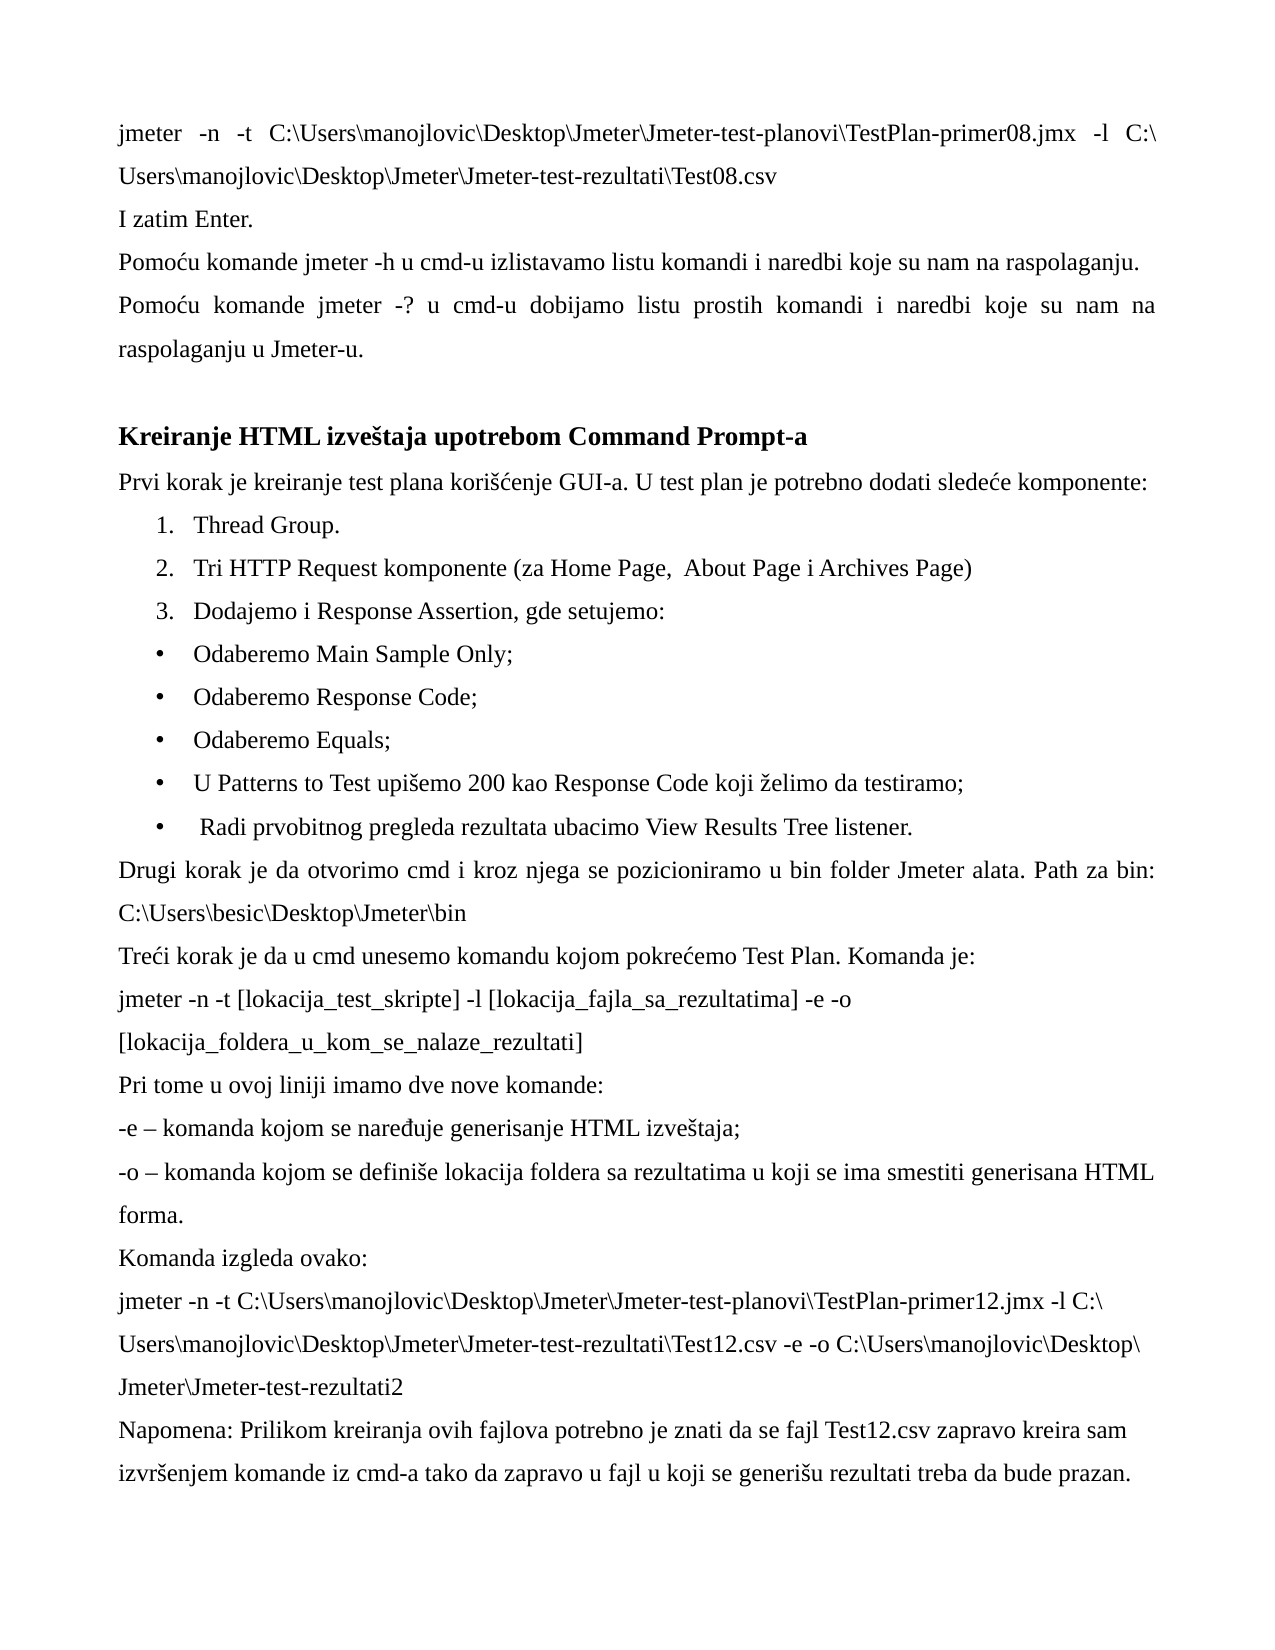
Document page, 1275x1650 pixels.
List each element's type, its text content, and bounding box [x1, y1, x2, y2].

list Odaberemo Main Sample Only; [156, 639, 1157, 668]
list U Patterns to Test upišemo 200 kao Response Code koji želimo da testiramo; [156, 768, 1157, 797]
list Tri HTTP Request komponente (za Home Page, About Page i Archives Page) [156, 553, 1157, 582]
text I zatim Enter. [118, 204, 1157, 233]
text Napomena: Prilikom kreiranja ovih fajlova potrebno je znati da se fajl Test12.csv zapravo kreira sam izvršenjem komande iz cmd-a tako da zapravo u fajl u koji se generišu rezultati treba da bude prazan. [118, 1415, 1157, 1487]
text -o – komanda kojom se definiše lokacija foldera sa rezultatima u koji se ima smestiti generisana HTML forma. [118, 1157, 1157, 1228]
list Odaberemo Response Code; [156, 682, 1157, 711]
text jmeter -n -t C:\Users\manojlovic\Desktop\Jmeter\Jmeter-test-planovi\TestPlan-primer08.jmx -l C:\Users\manojlovic\Desktop\Jmeter\Jmeter-test-rezultati\Test08.csv [118, 118, 1157, 190]
list Dodajemo i Response Assertion, gde setujemo: [156, 596, 1157, 625]
text Drugi korak je da otvorimo cmd i kroz njega se pozicioniramo u bin folder Jmeter alata. Path za bin: C:\Users\besic\Desktop\Jmeter\bin [118, 855, 1157, 927]
text Prvi korak je kreiranje test plana korišćenje GUI-a. U test plan je potrebno dodati sledeće komponente: [118, 467, 1157, 495]
text -e – komanda kojom se naređuje generisanje HTML izveštaja; [118, 1113, 1157, 1142]
text Pomoću komande jmeter -? u cmd-u dobijamo listu prostih komandi i naredbi koje su nam na raspolaganju u Jmeter-u. [118, 291, 1157, 362]
text Komanda izgleda ovako: [118, 1243, 1157, 1272]
text Pomoću komande jmeter -h u cmd-u izlistavamo listu komandi i naredbi koje su nam na raspolaganju. [118, 247, 1157, 276]
text Kreiranje HTML izveštaja upotrebom Command Prompt-a [118, 420, 1157, 451]
list Radi prvobitnog pregleda rezultata ubacimo View Results Tree listener. [156, 812, 1157, 840]
text jmeter -n -t [lokacija_test_skripte] -l [lokacija_fajla_sa_rezultatima] -e -o [lokacija_foldera_u_kom_se_nalaze_rezultati] [118, 984, 1157, 1056]
text Pri tome u ovoj liniji imamo dve nove komande: [118, 1070, 1157, 1099]
text Treći korak je da u cmd unesemo komandu kojom pokrećemo Test Plan. Komanda je: [118, 941, 1157, 970]
list Odaberemo Equals; [156, 725, 1157, 754]
text jmeter -n -t C:\Users\manojlovic\Desktop\Jmeter\Jmeter-test-planovi\TestPlan-primer12.jmx -l C:\Users\manojlovic\Desktop\Jmeter\Jmeter-test-rezultati\Test12.csv -e -o C:\Users\manojlovic\Desktop\Jmeter\Jmeter-test-rezultati2 [118, 1286, 1157, 1401]
list Thread Group. [156, 510, 1157, 538]
